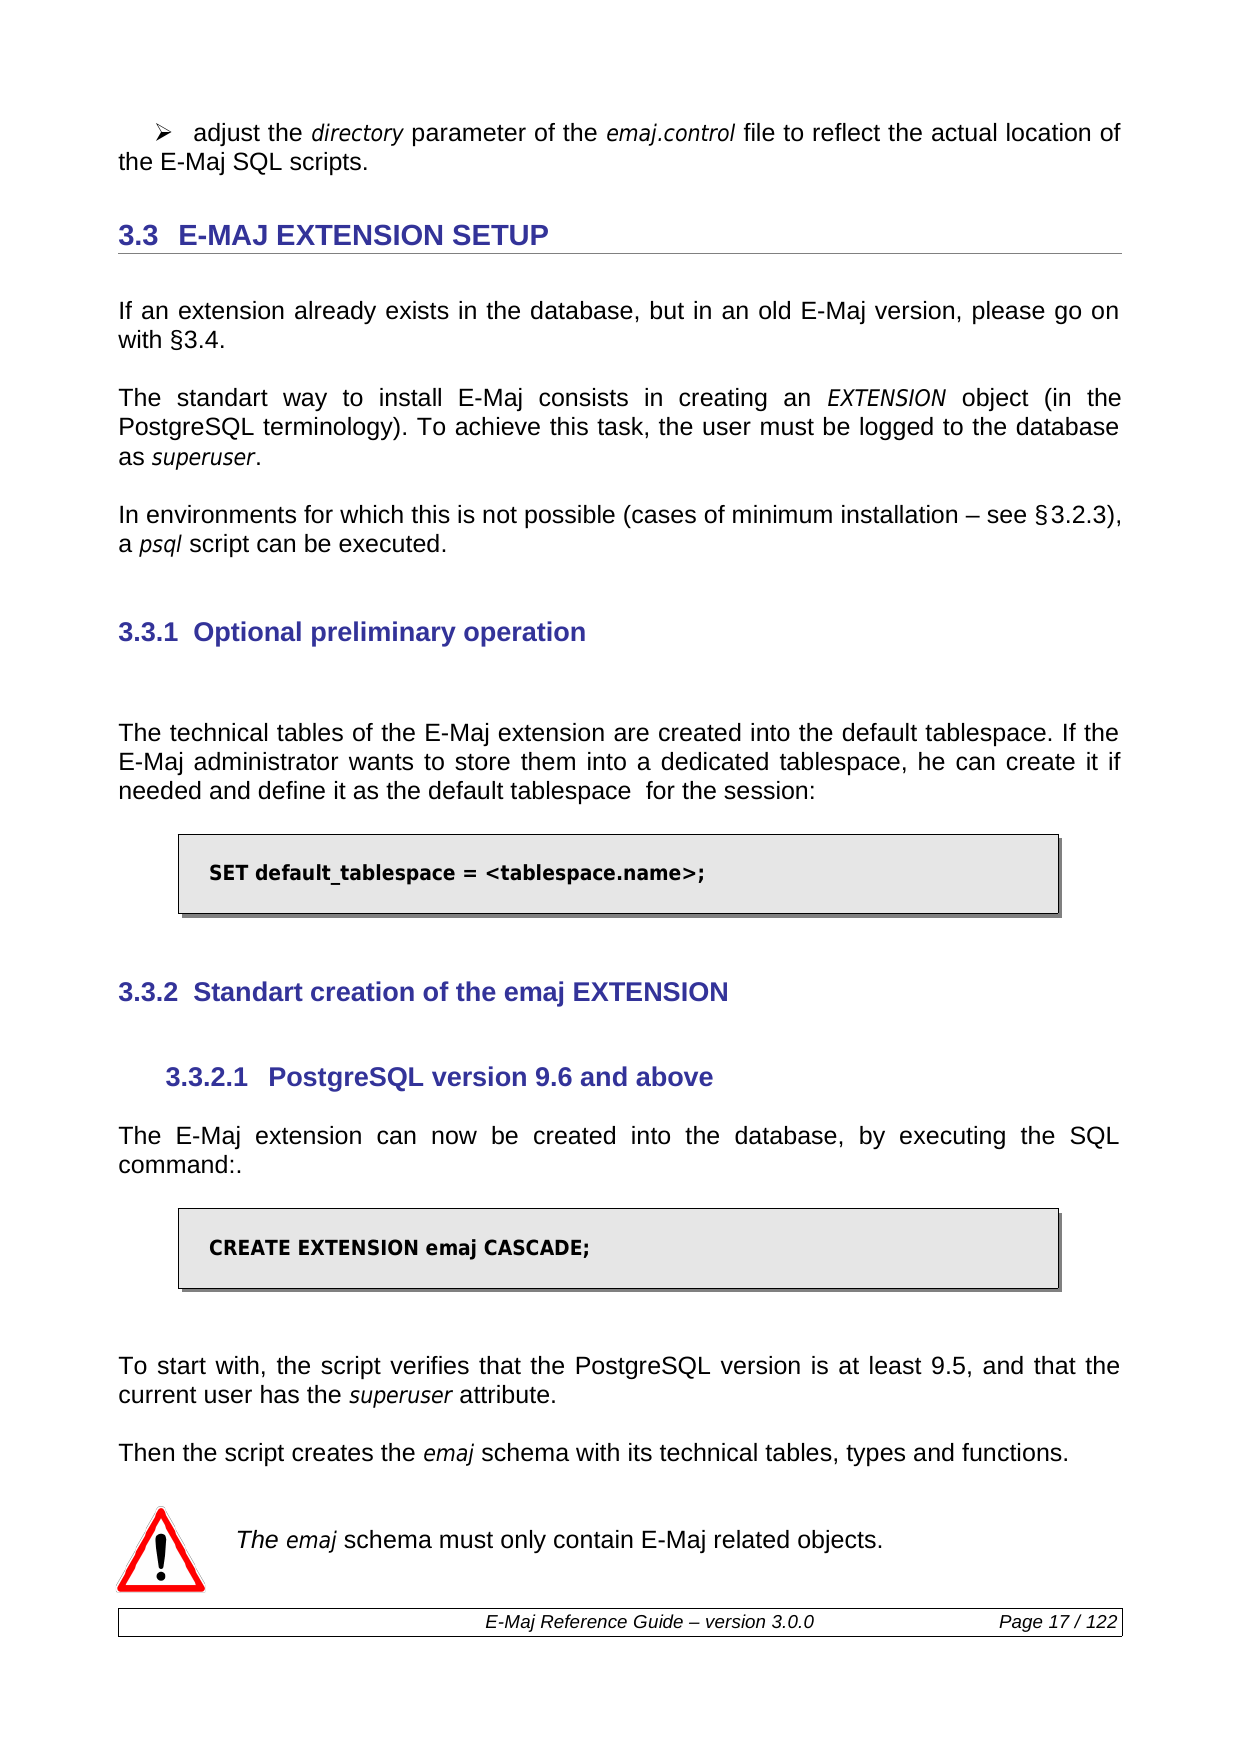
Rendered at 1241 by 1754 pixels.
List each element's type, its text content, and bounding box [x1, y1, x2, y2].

text The standart way to install E-Maj consists in creating an EXTENSION object (in the PostgreSQL terminology). To achieve this task, the user must be logged to the database as superuser. [118, 383, 1122, 470]
text The emaj schema must only contain E-Maj related objects. [235, 1525, 1122, 1554]
text The technical tables of the E-Maj extension are created into the default tablespace. If the E-Maj administrator wants to store them into a dedicated tablespace, he can create it if needed and define it as the default tablespace for the session: [118, 717, 1122, 804]
text To start with, the script verifies that the PostgreSQL version is at least 9.5, and that the current user has the superuser attribute. [118, 1351, 1122, 1409]
subtitle Standart creation of the emaj EXTENSION [118, 976, 1122, 1007]
subtitle E-Maj extension setup [118, 218, 1122, 253]
text CREATE EXTENSION emaj CASCADE; [179, 1233, 1058, 1257]
text SET default_tablespace = <tablespace.name>; [179, 858, 1058, 883]
subtitle PostgreSQL version 9.6 and above [165, 1061, 1122, 1092]
list adjust the directory parameter of the emaj.control file to reflect the actual location of the E-Maj SQL scripts. [118, 118, 1122, 176]
picture [115, 1506, 206, 1593]
text In environments for which this is not possible (cases of minimum installation – see §3.2.3), a psql script can be executed. [118, 499, 1122, 558]
text Then the script creates the emaj schema with its technical tables, types and functions. [118, 1438, 1122, 1467]
text If an extension already exists in the database, but in an old E-Maj version, please go on with §3.4. [118, 296, 1122, 354]
subtitle Optional preliminary operation [118, 616, 1122, 647]
text The E-Maj extension can now be created into the database, by executing the SQL command:. [118, 1121, 1122, 1179]
